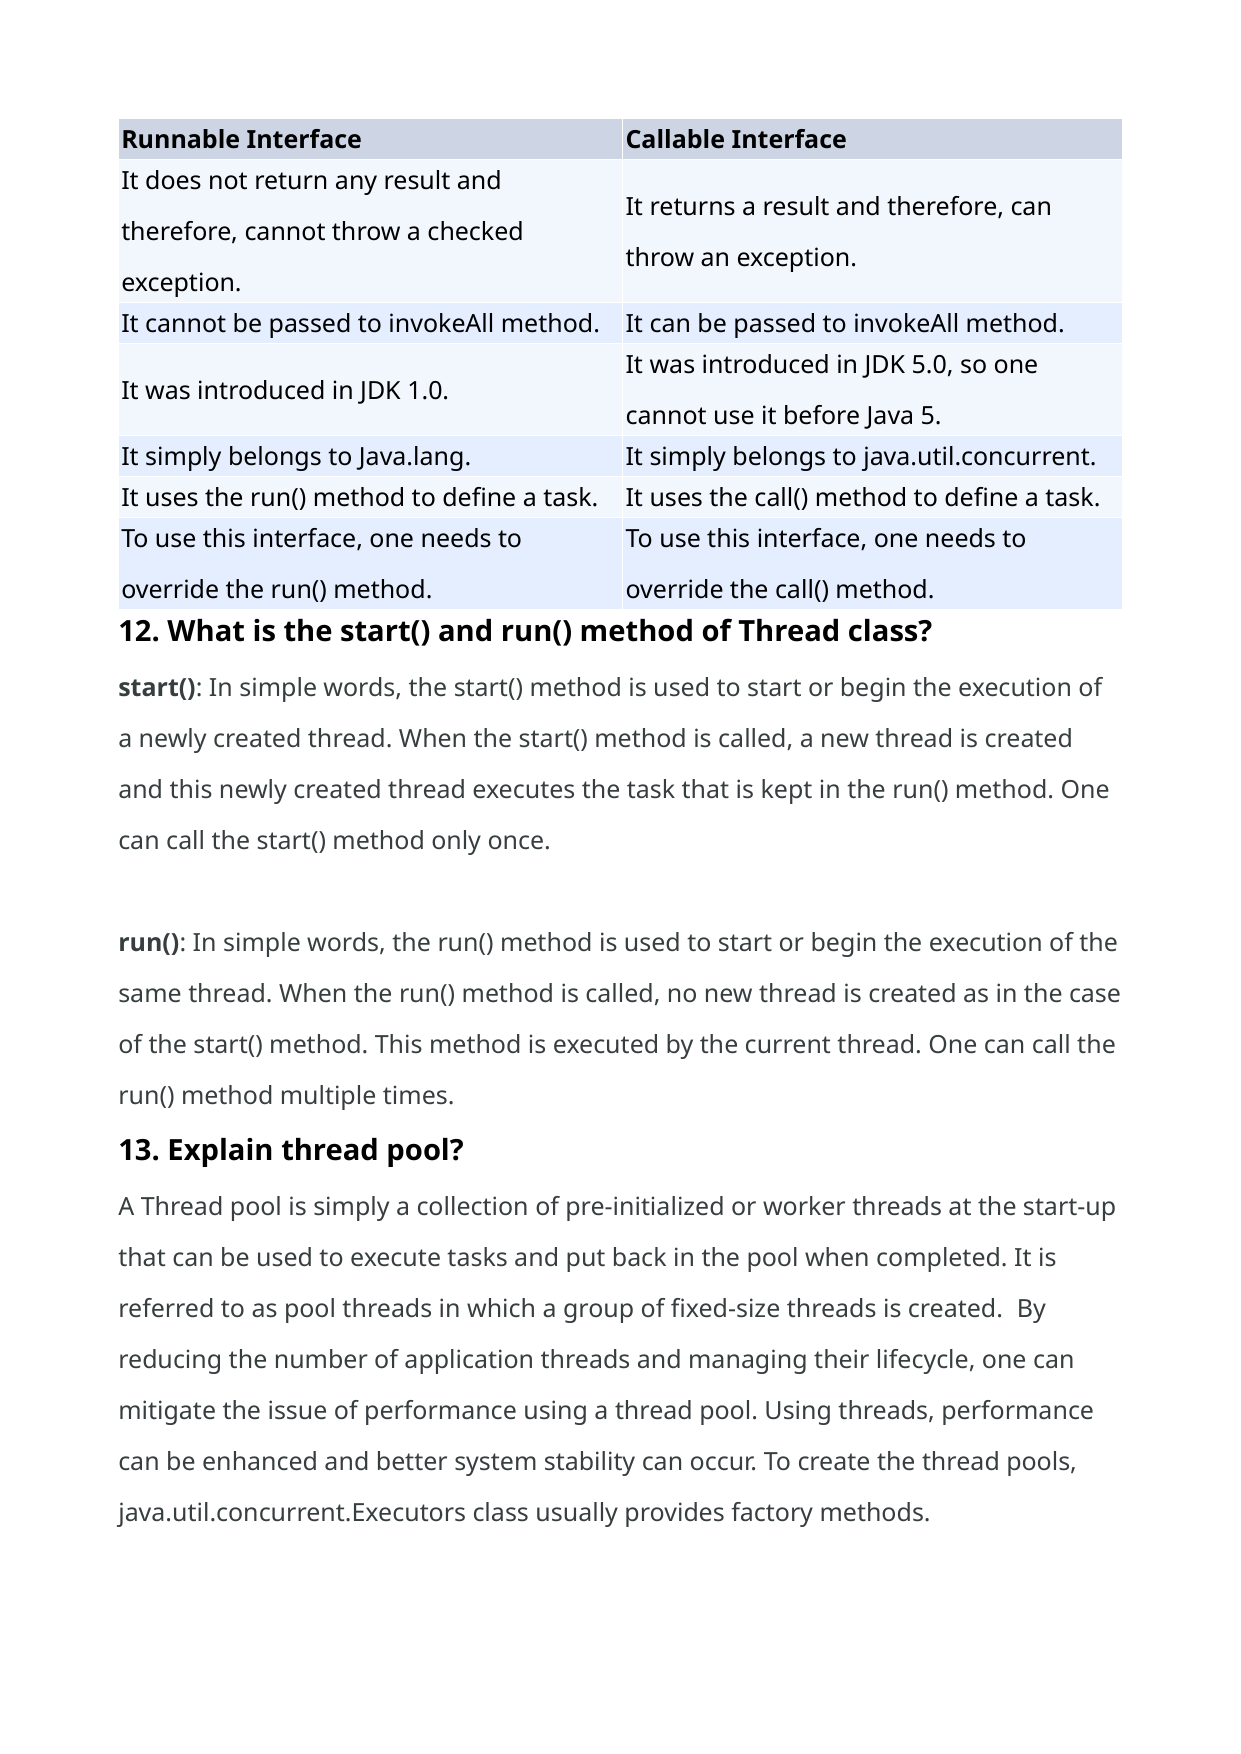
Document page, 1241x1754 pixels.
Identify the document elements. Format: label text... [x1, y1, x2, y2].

text start(): In simple words, the start() method is used to start or begin the execution of a newly created thread. When the start() method is called, a new thread is created and this newly created thread executes the task that is kept in the run() method. One can call the start() method only once. run(): In simple words, the run() method is used to start or begin the execution of the same thread. When the run() method is called, no new thread is created as in the case of the start() method. This method is executed by the current thread. One can call the run() method multiple times. [118, 669, 1122, 1112]
table_header Callable Interface [623, 119, 1122, 159]
table_cell To use this interface, one needs to override the run() method. [119, 518, 622, 609]
text A Thread pool is simply a collection of pre-initialized or worker threads at the start-up that can be used to execute tasks and put back in the pool when completed. It is referred to as pool threads in which a group of fixed-size threads is created. By reducing the number of application threads and managing their lifecycle, one can mitigate the issue of performance using a thread pool. Using threads, performance can be enhanced and better system stability can occur. To create the thread pools, java.util.concurrent.Executors class usually provides factory methods. [118, 1188, 1122, 1528]
table_cell It was introduced in JDK 1.0. [119, 344, 622, 435]
table_cell It simply belongs to java.util.concurrent. [623, 436, 1122, 476]
table_cell It does not return any result and therefore, cannot throw a checked exception. [119, 160, 622, 302]
subtitle 12. What is the start() and run() method of Thread class? [118, 610, 1122, 649]
table_cell It can be passed to invokeAll method. [623, 303, 1122, 343]
table_cell To use this interface, one needs to override the call() method. [623, 518, 1122, 609]
table_cell It cannot be passed to invokeAll method. [119, 303, 622, 343]
table_cell It returns a result and therefore, can throw an exception. [623, 160, 1122, 302]
table_cell It was introduced in JDK 5.0, so one cannot use it before Java 5. [623, 344, 1122, 435]
table_cell It uses the call() method to define a task. [623, 477, 1122, 517]
table_cell It uses the run() method to define a task. [119, 477, 622, 517]
table_header Runnable Interface [119, 119, 622, 159]
table_cell It simply belongs to Java.lang. [119, 436, 622, 476]
subtitle 13. Explain thread pool? [118, 1129, 1122, 1168]
